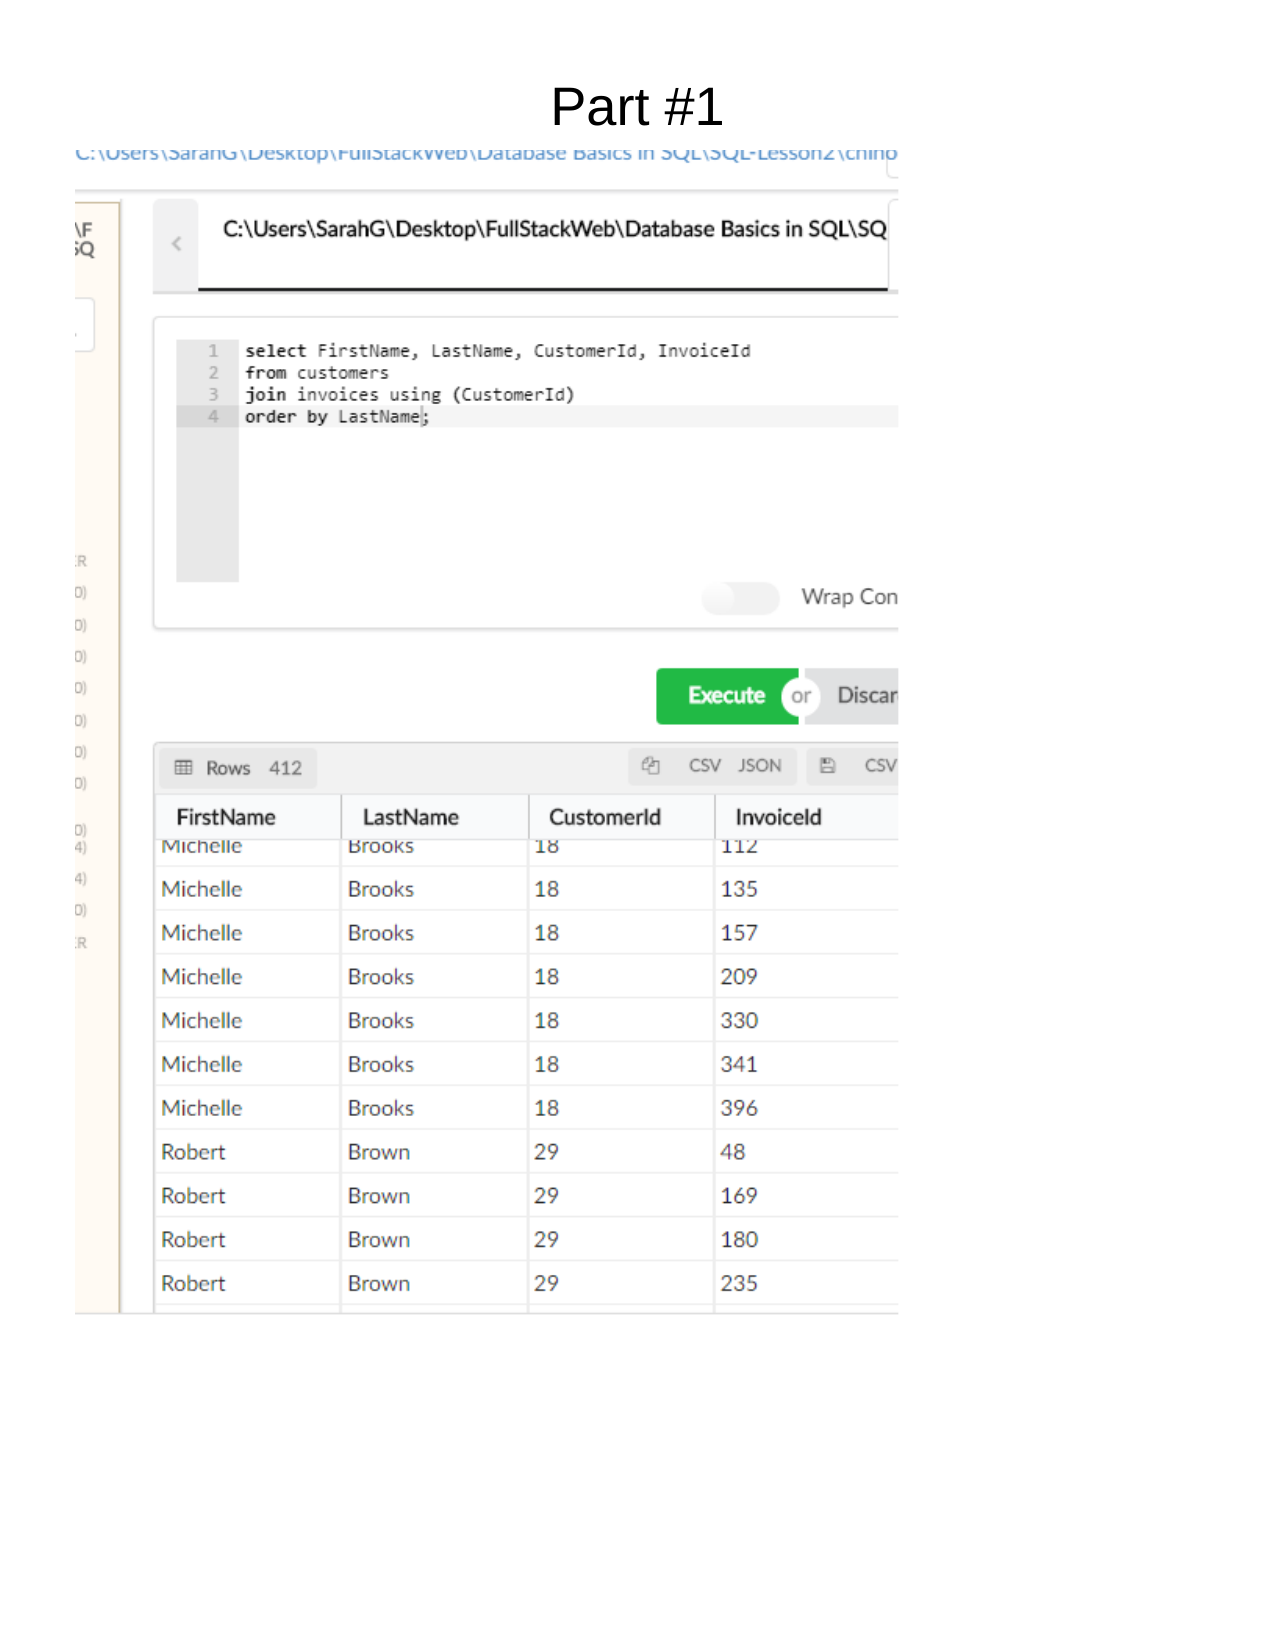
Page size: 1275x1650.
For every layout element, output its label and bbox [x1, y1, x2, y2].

picture [75, 150, 899, 1335]
